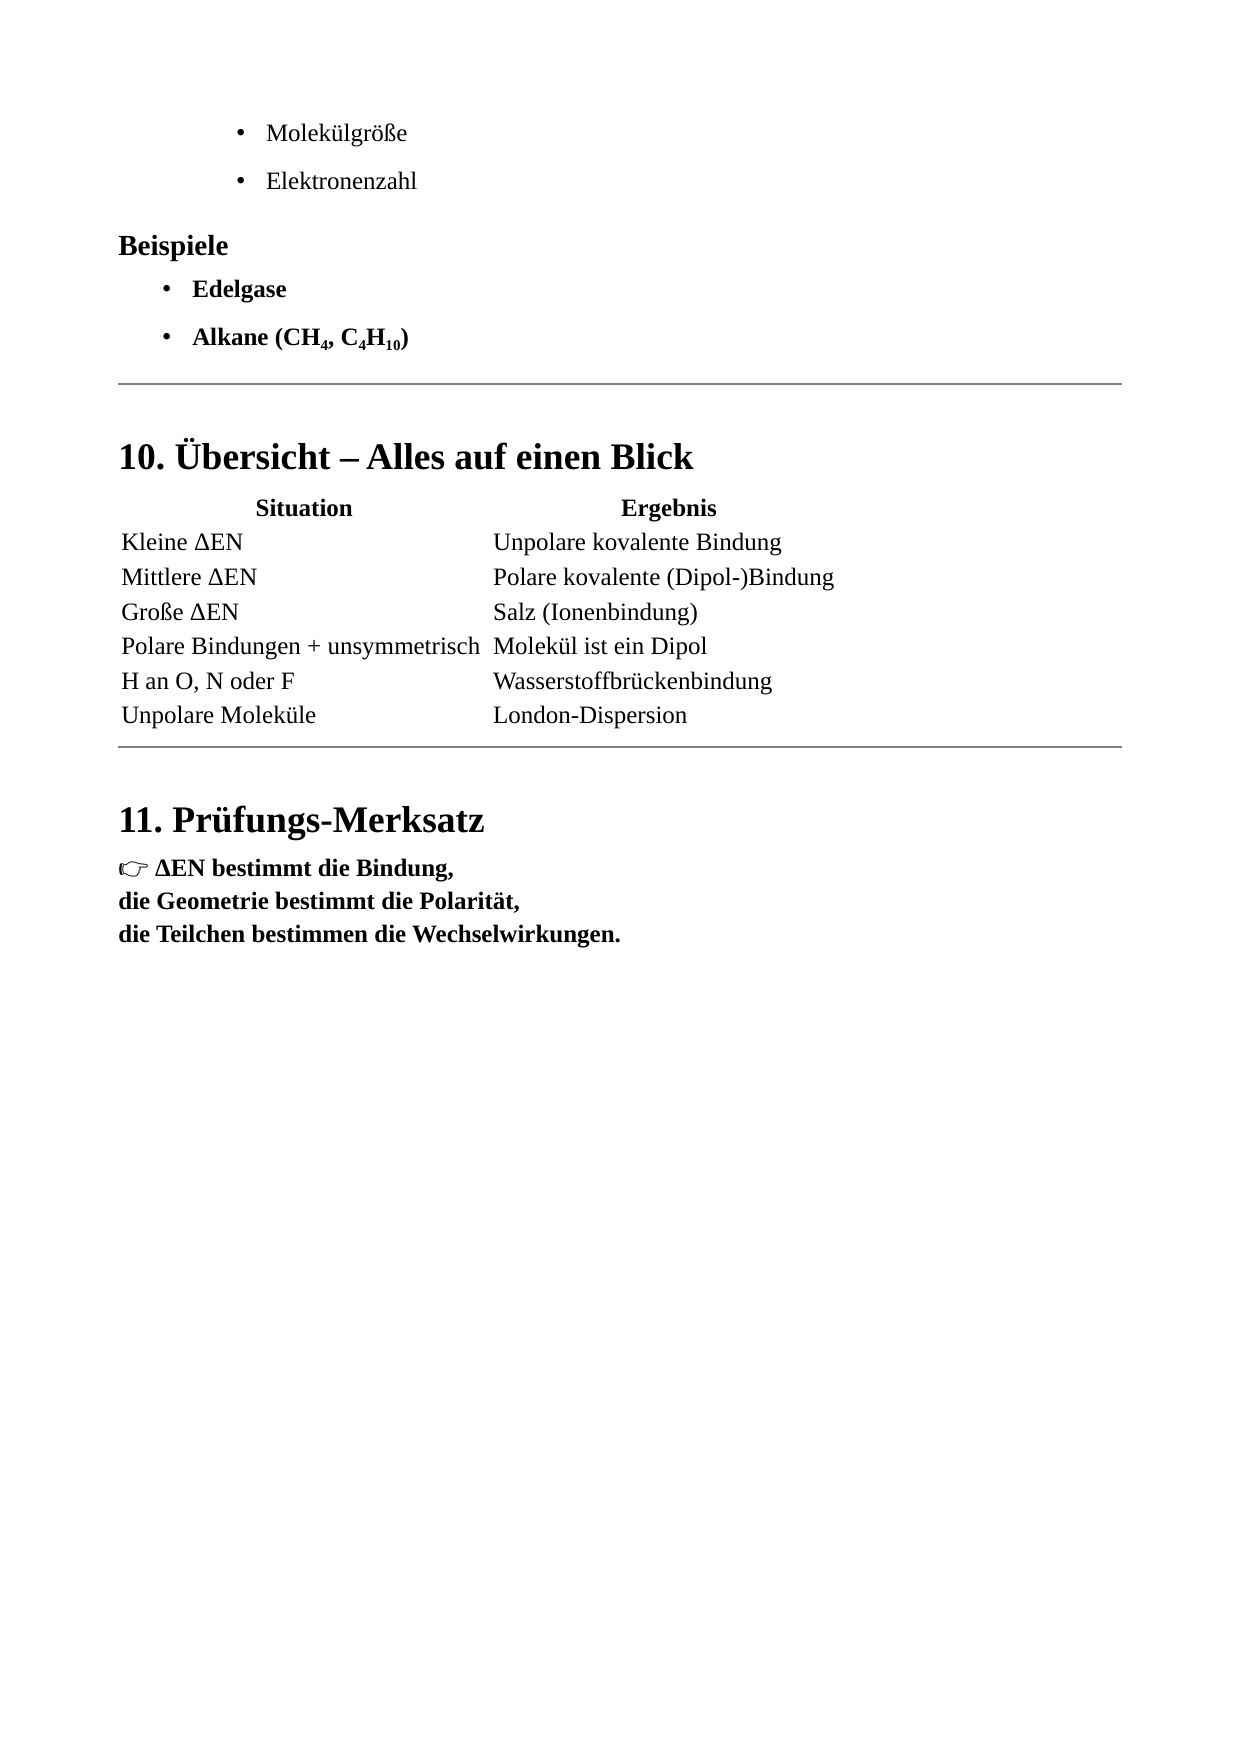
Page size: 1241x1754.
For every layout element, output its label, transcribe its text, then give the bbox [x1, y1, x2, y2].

subtitle 11. Prüfungs-Merksatz [118, 797, 1122, 840]
table_header Situation [118, 490, 490, 524]
table_cell London-Dispersion [490, 698, 847, 732]
table_cell Polare Bindungen + unsymmetrisch [118, 628, 490, 663]
table_cell Unpolare Moleküle [118, 698, 490, 732]
table_cell Polare kovalente (Dipol-)Bindung [490, 559, 847, 594]
table_cell H an O, N oder F [118, 663, 490, 697]
table_cell Kleine ΔEN [118, 525, 490, 559]
subtitle Beispiele [118, 228, 1122, 261]
list Elektronenzahl [236, 166, 1122, 194]
table_cell Salz (Ionenbindung) [490, 594, 847, 628]
list Edelgase [162, 274, 1122, 303]
list Molekülgröße [236, 118, 1122, 147]
list Alkane (CH₄, C₄H₁₀) [162, 322, 1122, 350]
table_cell Mittlere ΔEN [118, 559, 490, 594]
table_cell Wasserstoffbrückenbindung [490, 663, 847, 697]
subtitle 10. Übersicht – Alles auf einen Blick [118, 434, 1122, 477]
text 👉 ΔEN bestimmt die Bindung, die Geometrie bestimmt die Polarität, die Teilchen bestimmen die Wechselwirkungen. [118, 853, 1122, 947]
table_cell Molekül ist ein Dipol [490, 628, 847, 663]
table_cell Große ΔEN [118, 594, 490, 628]
table_cell Unpolare kovalente Bindung [490, 525, 847, 559]
table_header Ergebnis [490, 490, 847, 524]
